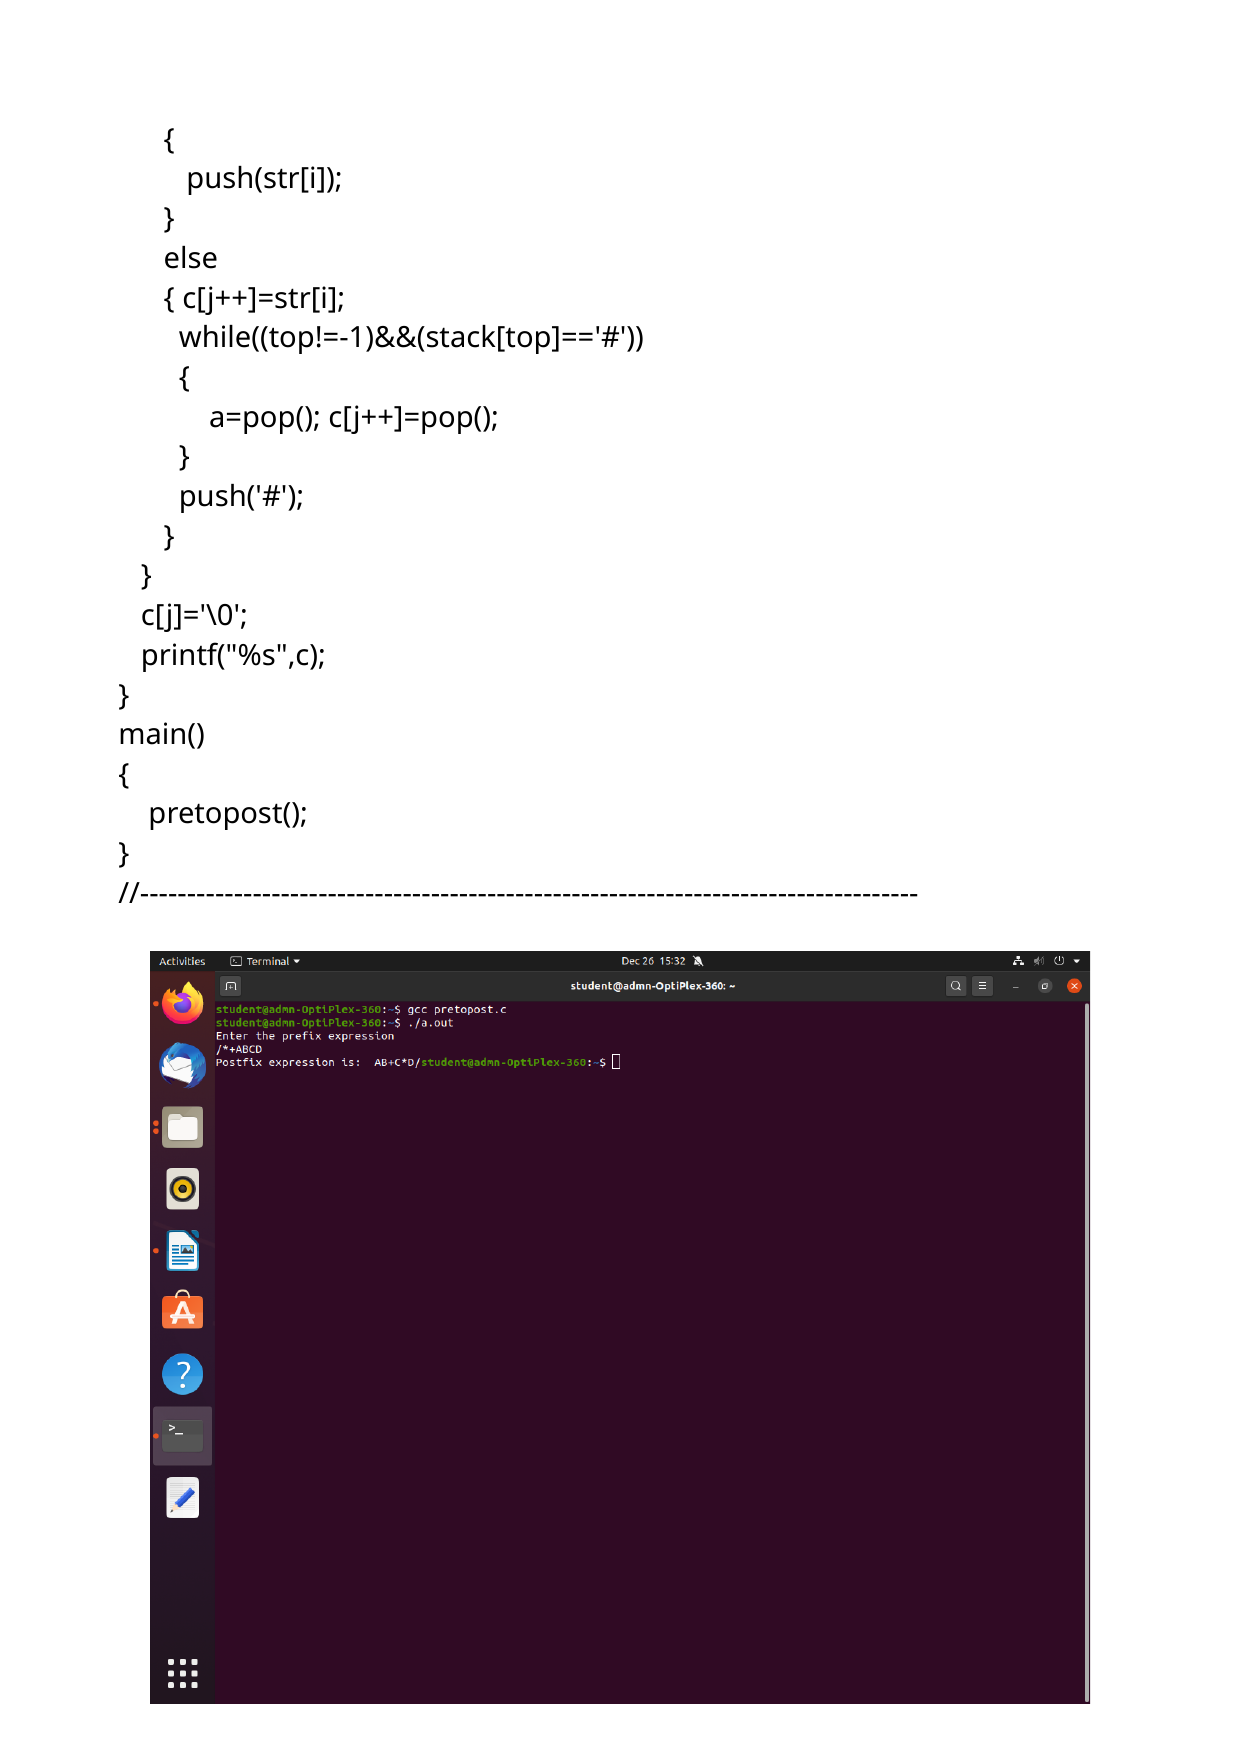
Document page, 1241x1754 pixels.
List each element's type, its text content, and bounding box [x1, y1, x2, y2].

text } [118, 832, 1122, 872]
text c[j]='\0'; [118, 594, 1122, 634]
text else [118, 237, 1122, 277]
text push('#'); [118, 475, 1122, 515]
text { [118, 118, 1122, 158]
text { [118, 753, 1122, 793]
text //----------------------------------------------------------------------------------- [118, 872, 1122, 912]
text } [118, 436, 1122, 475]
text push(str[i]); [118, 158, 1122, 197]
text main() [118, 713, 1122, 753]
text } [118, 515, 1122, 555]
text } [118, 674, 1122, 713]
text } [118, 555, 1122, 594]
text while((top!=-1)&&(stack[top]=='#')) [118, 317, 1122, 356]
text pretopost(); [118, 793, 1122, 832]
text { [118, 356, 1122, 396]
text printf("%s",c); [118, 634, 1122, 674]
text { c[j++]=str[i]; [118, 277, 1122, 317]
text } [118, 197, 1122, 237]
text a=pop(); c[j++]=pop(); [118, 396, 1122, 436]
